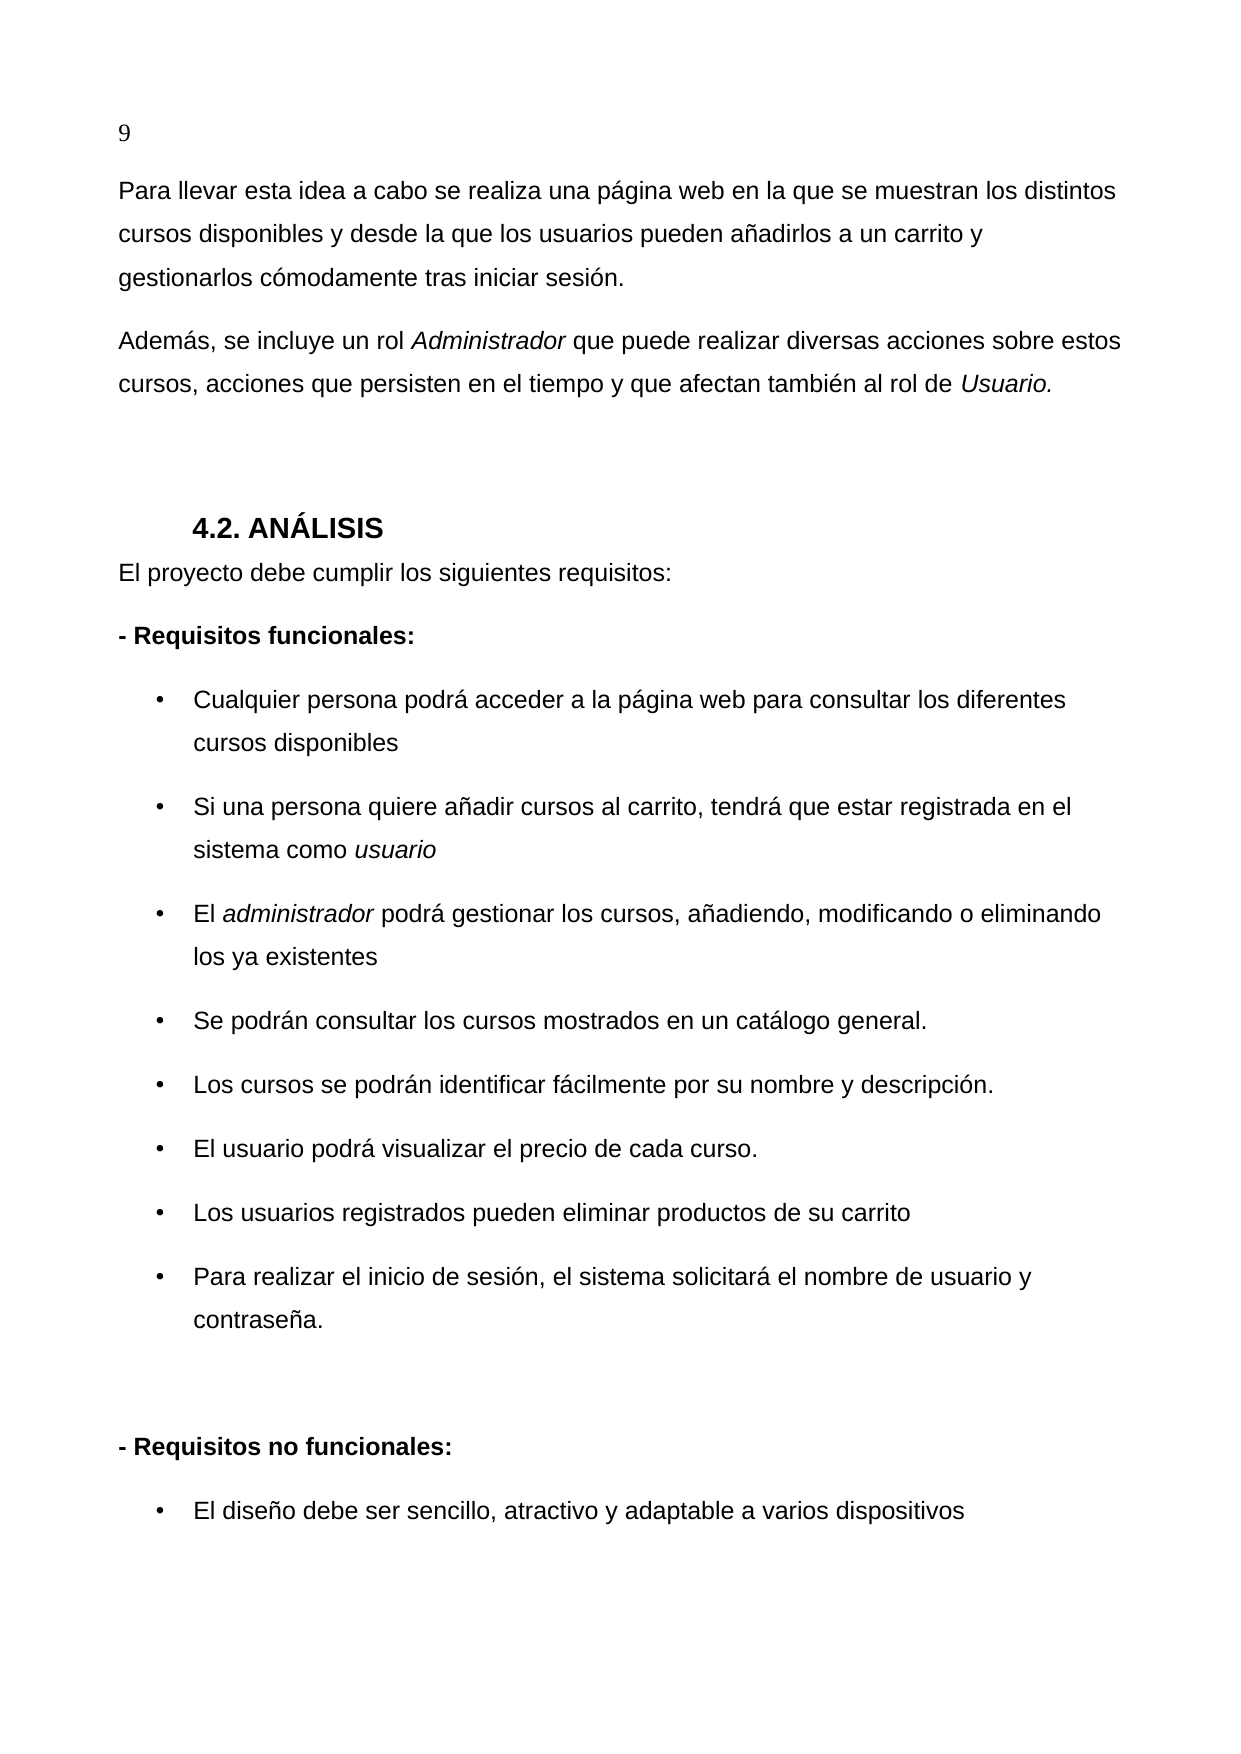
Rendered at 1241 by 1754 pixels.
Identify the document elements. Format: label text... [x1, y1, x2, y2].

list Si una persona quiere añadir cursos al carrito, tendrá que estar registrada en el sistema como usuario [156, 792, 1122, 864]
list El administrador podrá gestionar los cursos, añadiendo, modificando o eliminando los ya existentes [156, 899, 1122, 971]
list Los usuarios registrados pueden eliminar productos de su carrito [156, 1198, 1122, 1226]
text - Requisitos funcionales: [118, 621, 1122, 650]
list El usuario podrá visualizar el precio de cada curso. [156, 1134, 1122, 1163]
list Para realizar el inicio de sesión, el sistema solicitará el nombre de usuario y contraseña. [156, 1261, 1122, 1333]
text Para llevar esta idea a cabo se realiza una página web en la que se muestran los distintos cursos disponibles y desde la que los usuarios pueden añadirlos a un carrito y gestionarlos cómodamente tras iniciar sesión. [118, 176, 1122, 291]
subtitle 4.2. ANÁLISIS [118, 512, 1122, 545]
list Los cursos se podrán identificar fácilmente por su nombre y descripción. [156, 1070, 1122, 1099]
list Se podrán consultar los cursos mostrados en un catálogo general. [156, 1006, 1122, 1035]
list El diseño debe ser sencillo, atractivo y adaptable a varios dispositivos [156, 1496, 1122, 1525]
text - Requisitos no funcionales: [118, 1432, 1122, 1461]
list Cualquier persona podrá acceder a la página web para consultar los diferentes cursos disponibles [156, 685, 1122, 757]
text El proyecto debe cumplir los siguientes requisitos: [118, 558, 1122, 586]
text Además, se incluye un rol Administrador que puede realizar diversas acciones sobre estos cursos, acciones que persisten en el tiempo y que afectan también al rol de Usuario. [118, 326, 1122, 398]
